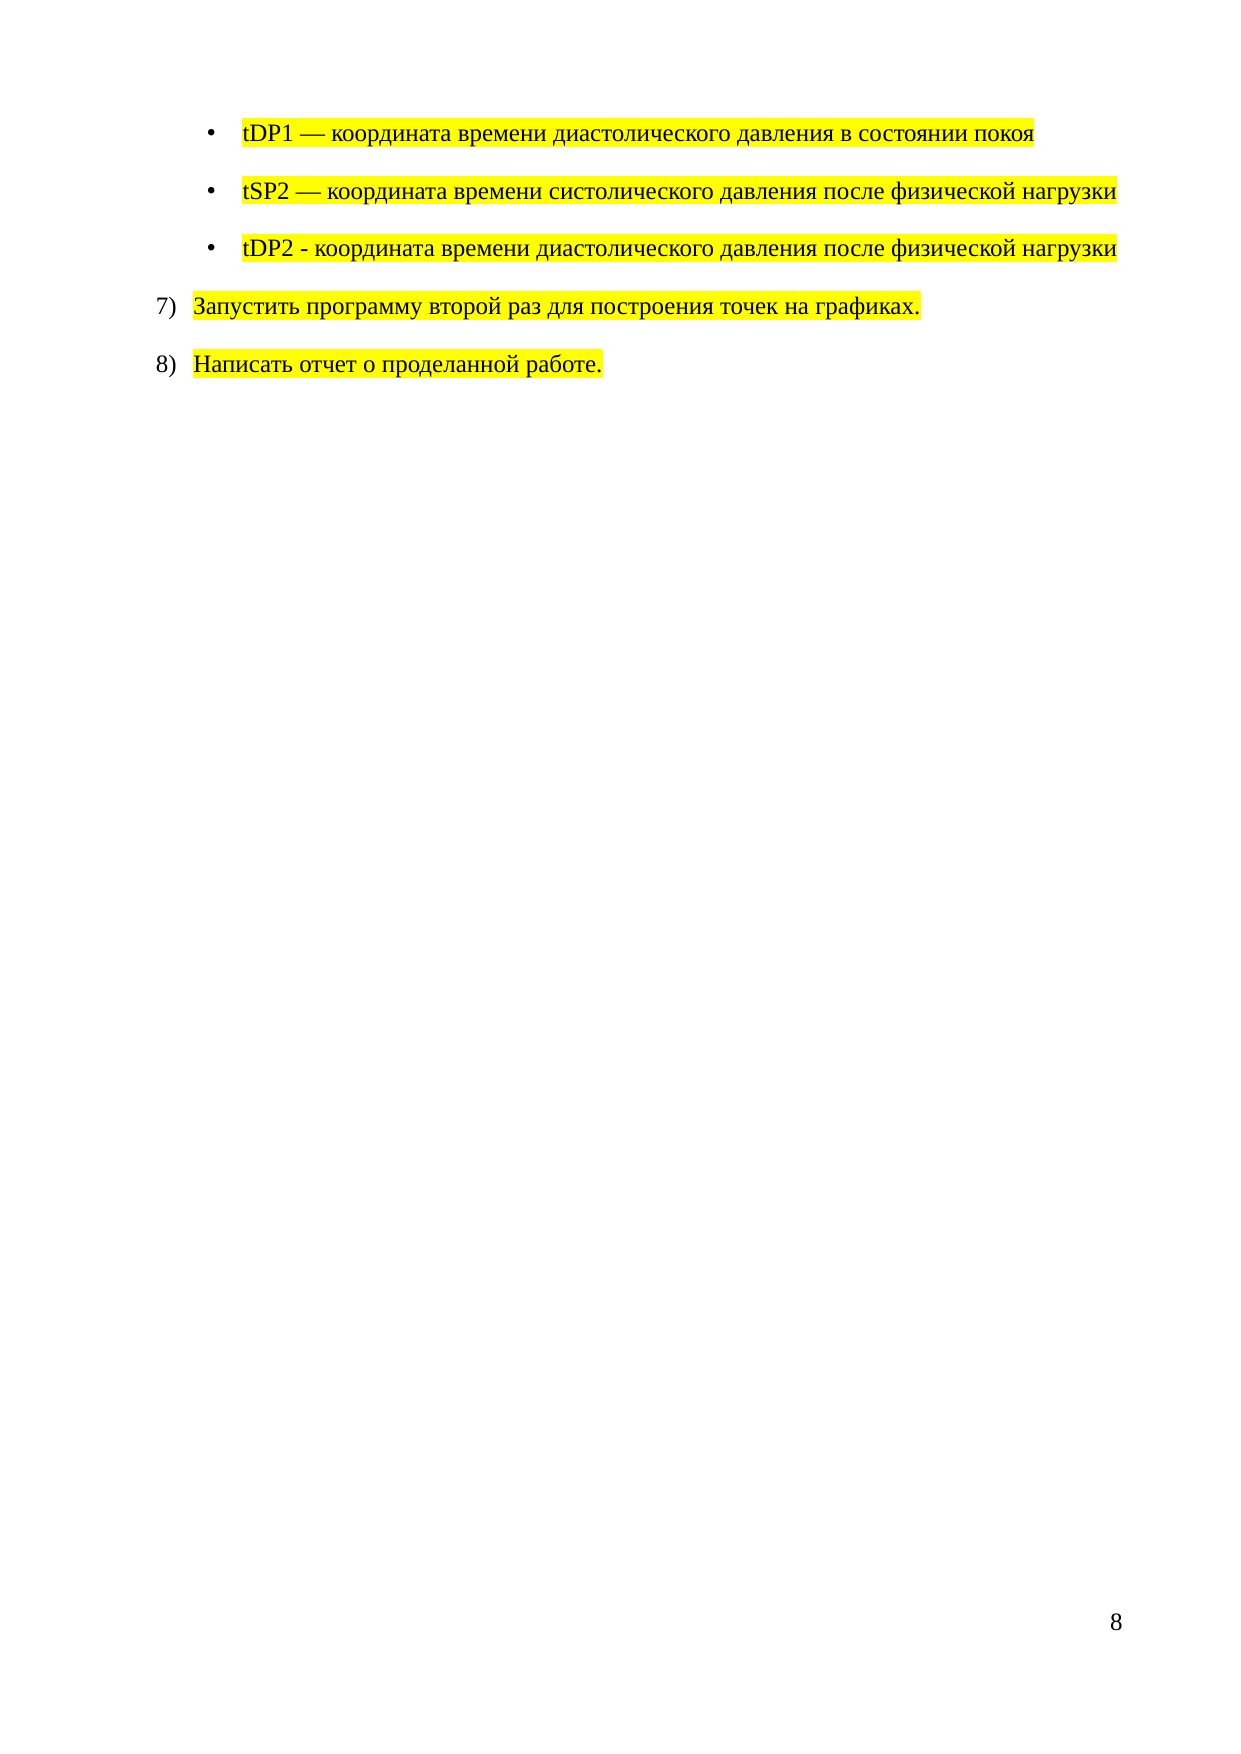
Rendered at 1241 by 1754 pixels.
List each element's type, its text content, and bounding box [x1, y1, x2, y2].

list tDP1 — координата времени диастолического давления в состоянии покоя [207, 118, 1122, 147]
list Запустить программу второй раз для построения точек на графиках. [156, 291, 1122, 320]
list tSP2 — координата времени систолического давления после физической нагрузки [207, 176, 1122, 204]
list Написать отчет о проделанной работе. [156, 349, 1122, 378]
list tDP2 - координата времени диастолического давления после физической нагрузки [207, 233, 1122, 262]
